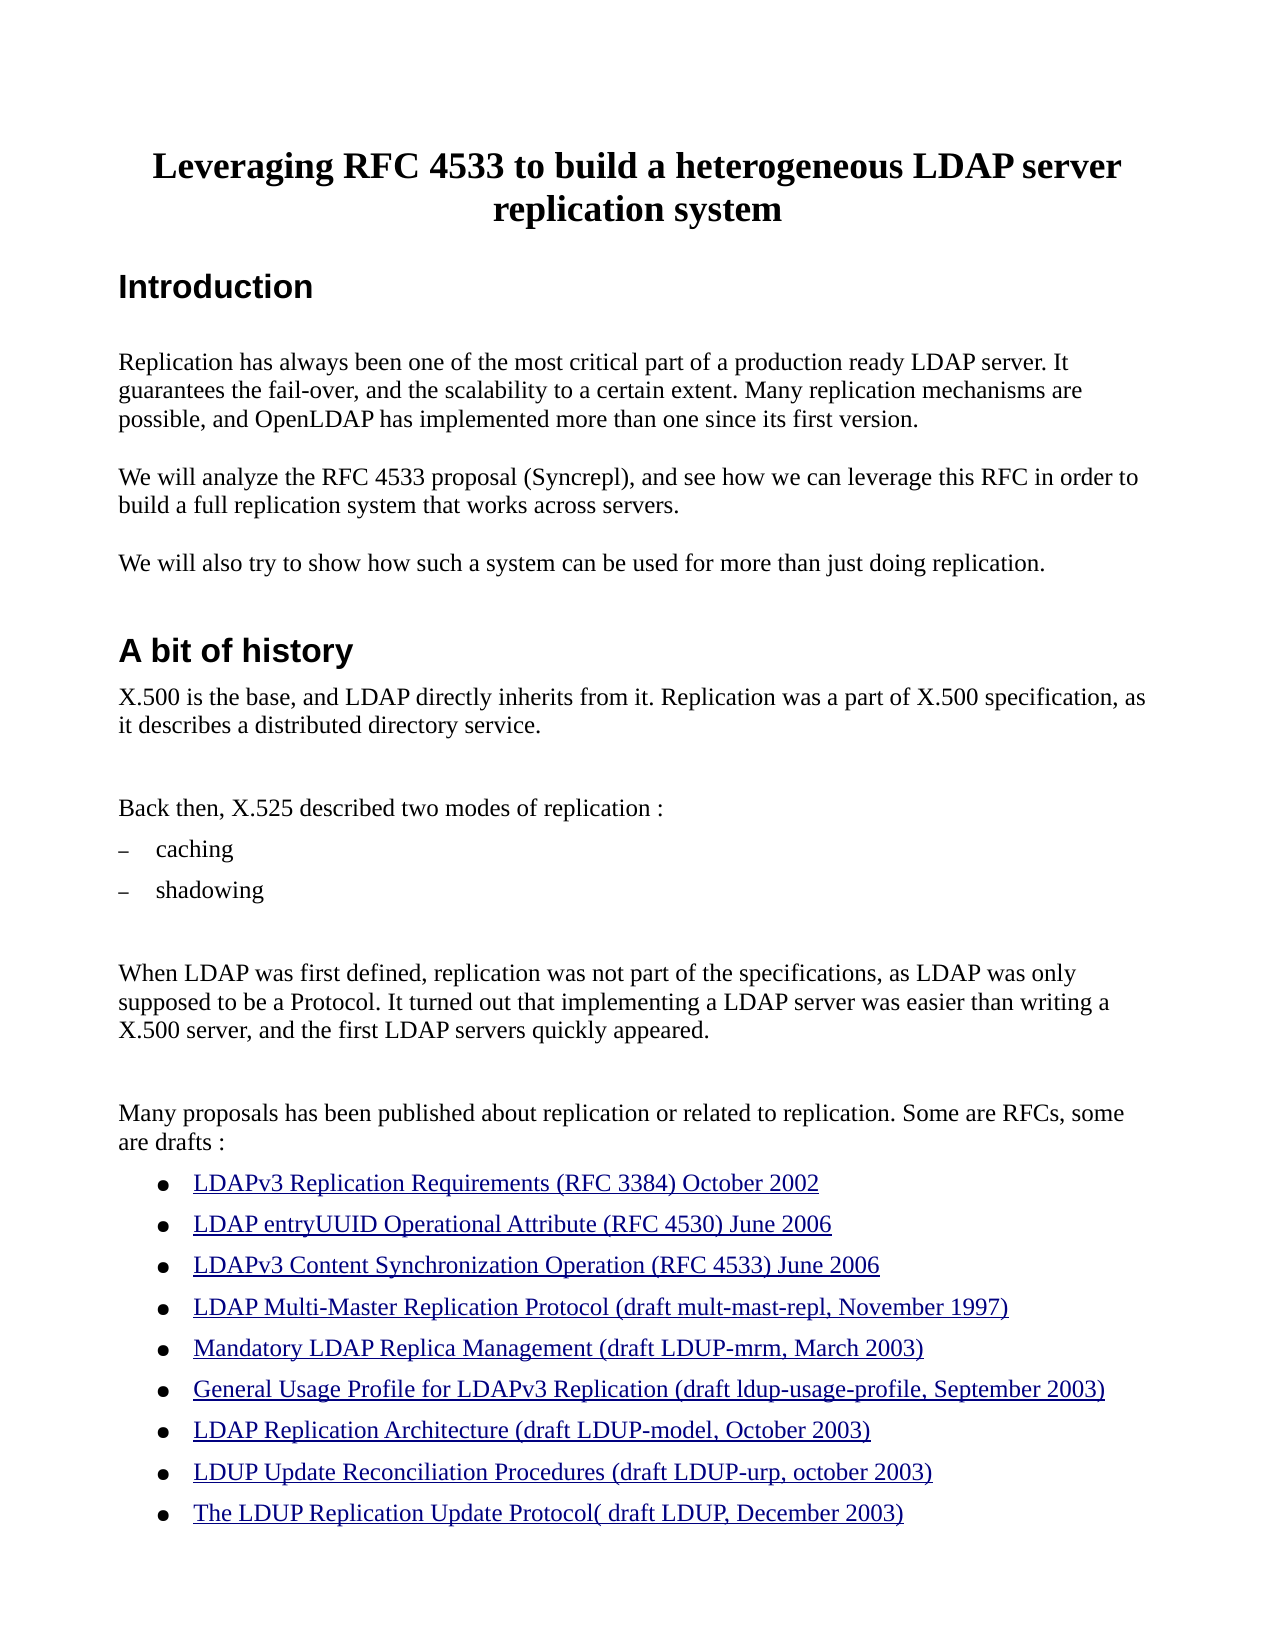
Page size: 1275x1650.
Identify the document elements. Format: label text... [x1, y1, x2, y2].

list LDAPv3 Replication Requirements (RFC 3384) October 2002 [156, 1168, 1157, 1197]
list LDAP entryUUID Operational Attribute (RFC 4530) June 2006 [156, 1209, 1157, 1238]
text Back then, X.525 described two modes of replication : [118, 793, 1157, 822]
subtitle Introduction [118, 267, 1157, 306]
list LDUP Update Reconciliation Procedures (draft LDUP-urp, october 2003) [156, 1457, 1157, 1485]
text When LDAP was first defined, replication was not part of the specifications, as LDAP was only supposed to be a Protocol. It turned out that implementing a LDAP server was easier than writing a X.500 server, and the first LDAP servers quickly appeared. [118, 958, 1157, 1044]
list General Usage Profile for LDAPv3 Replication (draft ldup-usage-profile, September 2003) [156, 1374, 1157, 1403]
list caching [118, 834, 1157, 863]
list LDAP Replication Architecture (draft LDUP-model, October 2003) [156, 1415, 1157, 1444]
text We will also try to show how such a system can be used for more than just doing replication. [118, 548, 1157, 577]
list Mandatory LDAP Replica Management (draft LDUP-mrm, March 2003) [156, 1333, 1157, 1362]
list The LDUP Replication Update Protocol( draft LDUP, December 2003) [156, 1498, 1157, 1527]
subtitle Leveraging RFC 4533 to build a heterogeneous LDAP server replication system [118, 143, 1157, 229]
text Replication has always been one of the most critical part of a production ready LDAP server. It guarantees the fail-over, and the scalability to a certain extent. Many replication mechanisms are possible, and OpenLDAP has implemented more than one since its first version. [118, 347, 1157, 433]
text Many proposals has been published about replication or related to replication. Some are RFCs, some are drafts : [118, 1098, 1157, 1155]
subtitle A bit of history [118, 631, 1157, 669]
text X.500 is the base, and LDAP directly inherits from it. Replication was a part of X.500 specification, as it describes a distributed directory service. [118, 682, 1157, 739]
list LDAP Multi-Master Replication Protocol (draft mult-mast-repl, November 1997) [156, 1292, 1157, 1320]
list shadowing [118, 875, 1157, 904]
text We will analyze the RFC 4533 proposal (Syncrepl), and see how we can leverage this RFC in order to build a full replication system that works across servers. [118, 462, 1157, 519]
list LDAPv3 Content Synchronization Operation (RFC 4533) June 2006 [156, 1250, 1157, 1279]
